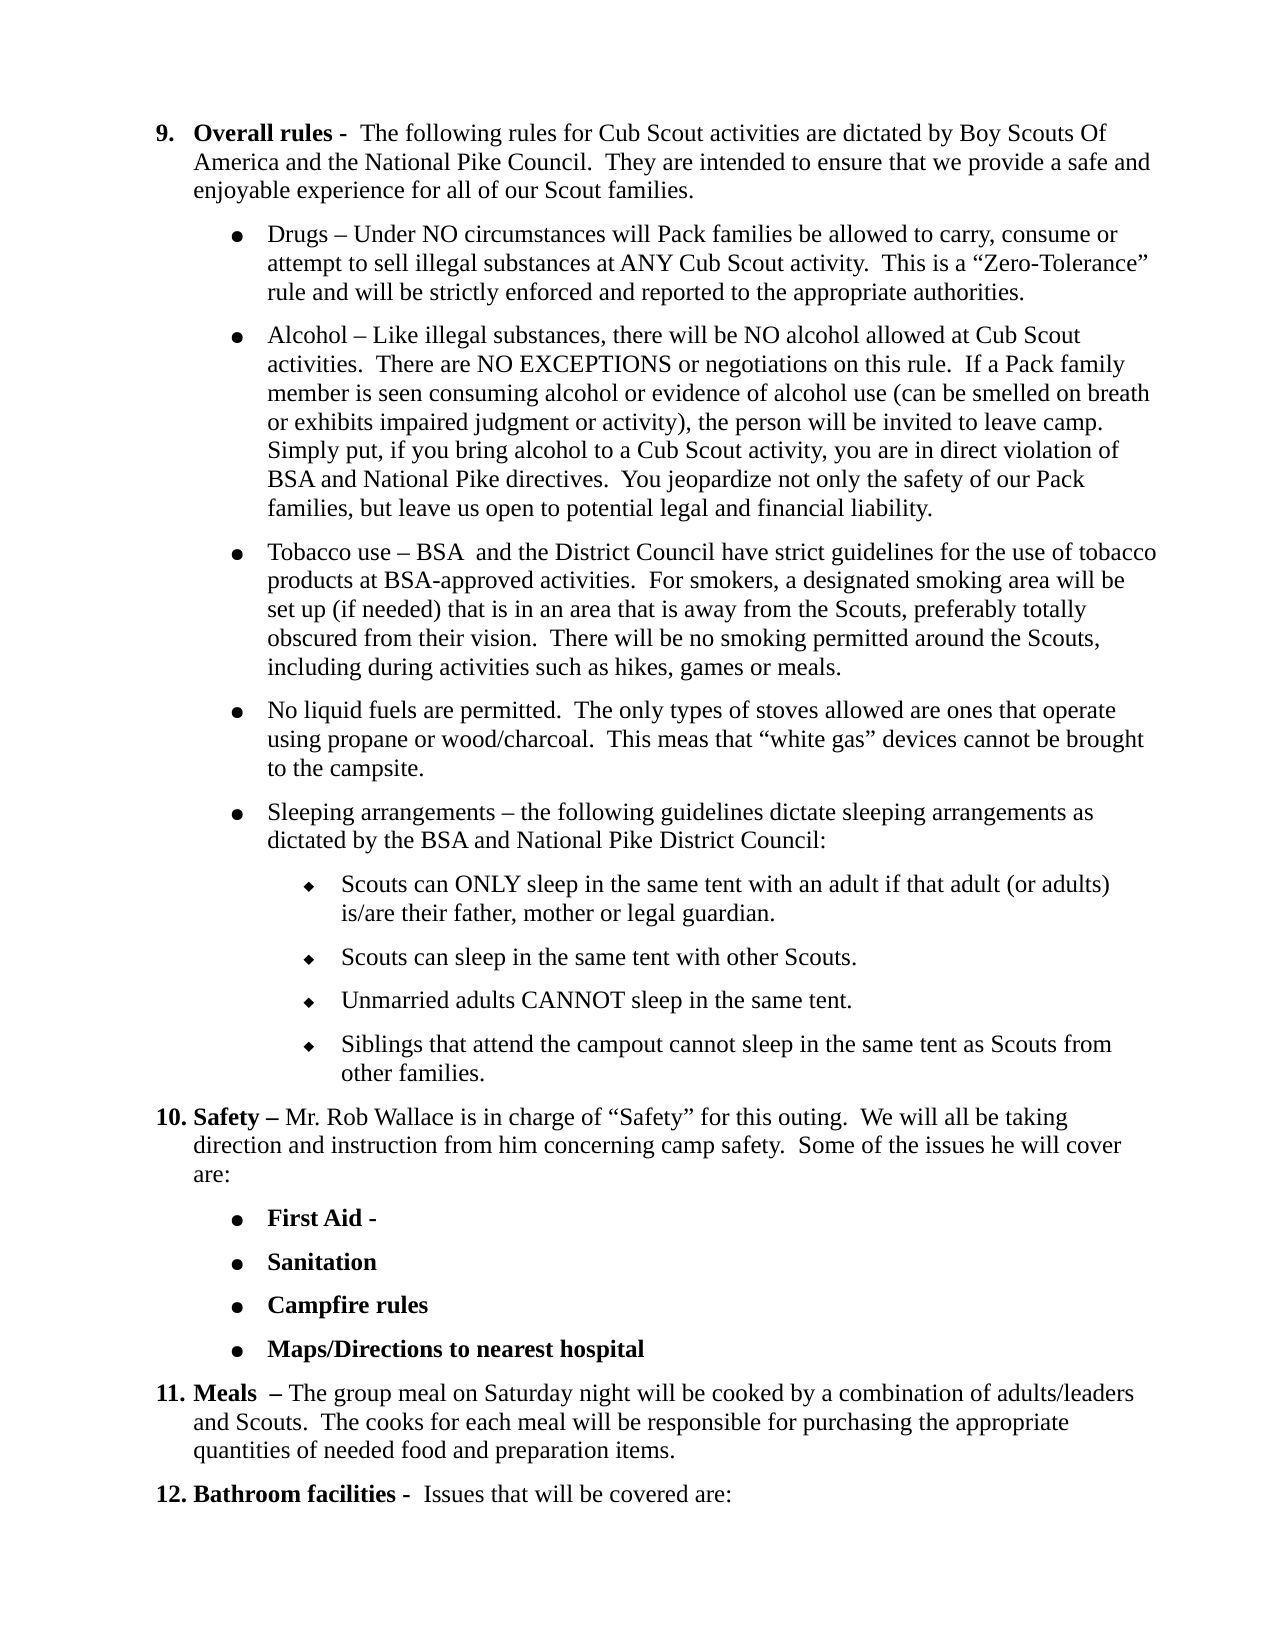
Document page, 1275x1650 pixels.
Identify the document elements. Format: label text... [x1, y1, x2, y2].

list Campfire rules [229, 1291, 1157, 1319]
list Scouts can ONLY sleep in the same tent with an adult if that adult (or adults) is/are their father, mother or legal guardian. [303, 869, 1157, 927]
list Bathroom facilities - Issues that will be covered are: [156, 1479, 1157, 1508]
list No liquid fuels are permitted. The only types of stoves allowed are ones that operate using propane or wood/charcoal. This meas that “white gas” devices cannot be brought to the campsite. [229, 696, 1157, 782]
list Unmarried adults CANNOT sleep in the same tent. [303, 986, 1157, 1014]
list Tobacco use – BSA and the District Council have strict guidelines for the use of tobacco products at BSA-approved activities. For smokers, a designated smoking area will be set up (if needed) that is in an area that is away from the Scouts, preferably totally obscured from their vision. There will be no smoking permitted around the Scouts, including during activities such as hikes, games or meals. [229, 537, 1157, 681]
list Alcohol – Like illegal substances, there will be NO alcohol allowed at Cub Scout activities. There are NO EXCEPTIONS or negotiations on this rule. If a Pack family member is seen consuming alcohol or evidence of alcohol use (can be smelled on breath or exhibits impaired judgment or activity), the person will be invited to leave camp. Simply put, if you bring alcohol to a Cub Scout activity, you are in direct violation of BSA and National Pike directives. You jeopardize not only the safety of our Pack families, but leave us open to potential legal and financial liability. [229, 321, 1157, 522]
list Scouts can sleep in the same tent with other Scouts. [303, 942, 1157, 971]
list Siblings that attend the campout cannot sleep in the same tent as Scouts from other families. [303, 1029, 1157, 1087]
list Maps/Directions to nearest hospital [229, 1334, 1157, 1363]
list Sanitation [229, 1247, 1157, 1276]
list Safety – Mr. Rob Wallace is in charge of “Safety” for this outing. We will all be taking direction and instruction from him concerning camp safety. Some of the issues he will cover are: [156, 1102, 1157, 1188]
list Sleeping arrangements – the following guidelines dictate sleeping arrangements as dictated by the BSA and National Pike District Council: [229, 797, 1157, 854]
list Meals – The group meal on Saturday night will be cooked by a combination of adults/leaders and Scouts. The cooks for each meal will be responsible for purchasing the appropriate quantities of needed food and preparation items. [156, 1378, 1157, 1464]
list Overall rules - The following rules for Cub Scout activities are dictated by Boy Scouts Of America and the National Pike Council. They are intended to ensure that we provide a safe and enjoyable experience for all of our Scout families. [156, 118, 1157, 204]
list Drugs – Under NO circumstances will Pack families be allowed to carry, consume or attempt to sell illegal substances at ANY Cub Scout activity. This is a “Zero-Tolerance” rule and will be strictly enforced and reported to the appropriate authorities. [229, 219, 1157, 306]
list First Aid - [229, 1203, 1157, 1232]
